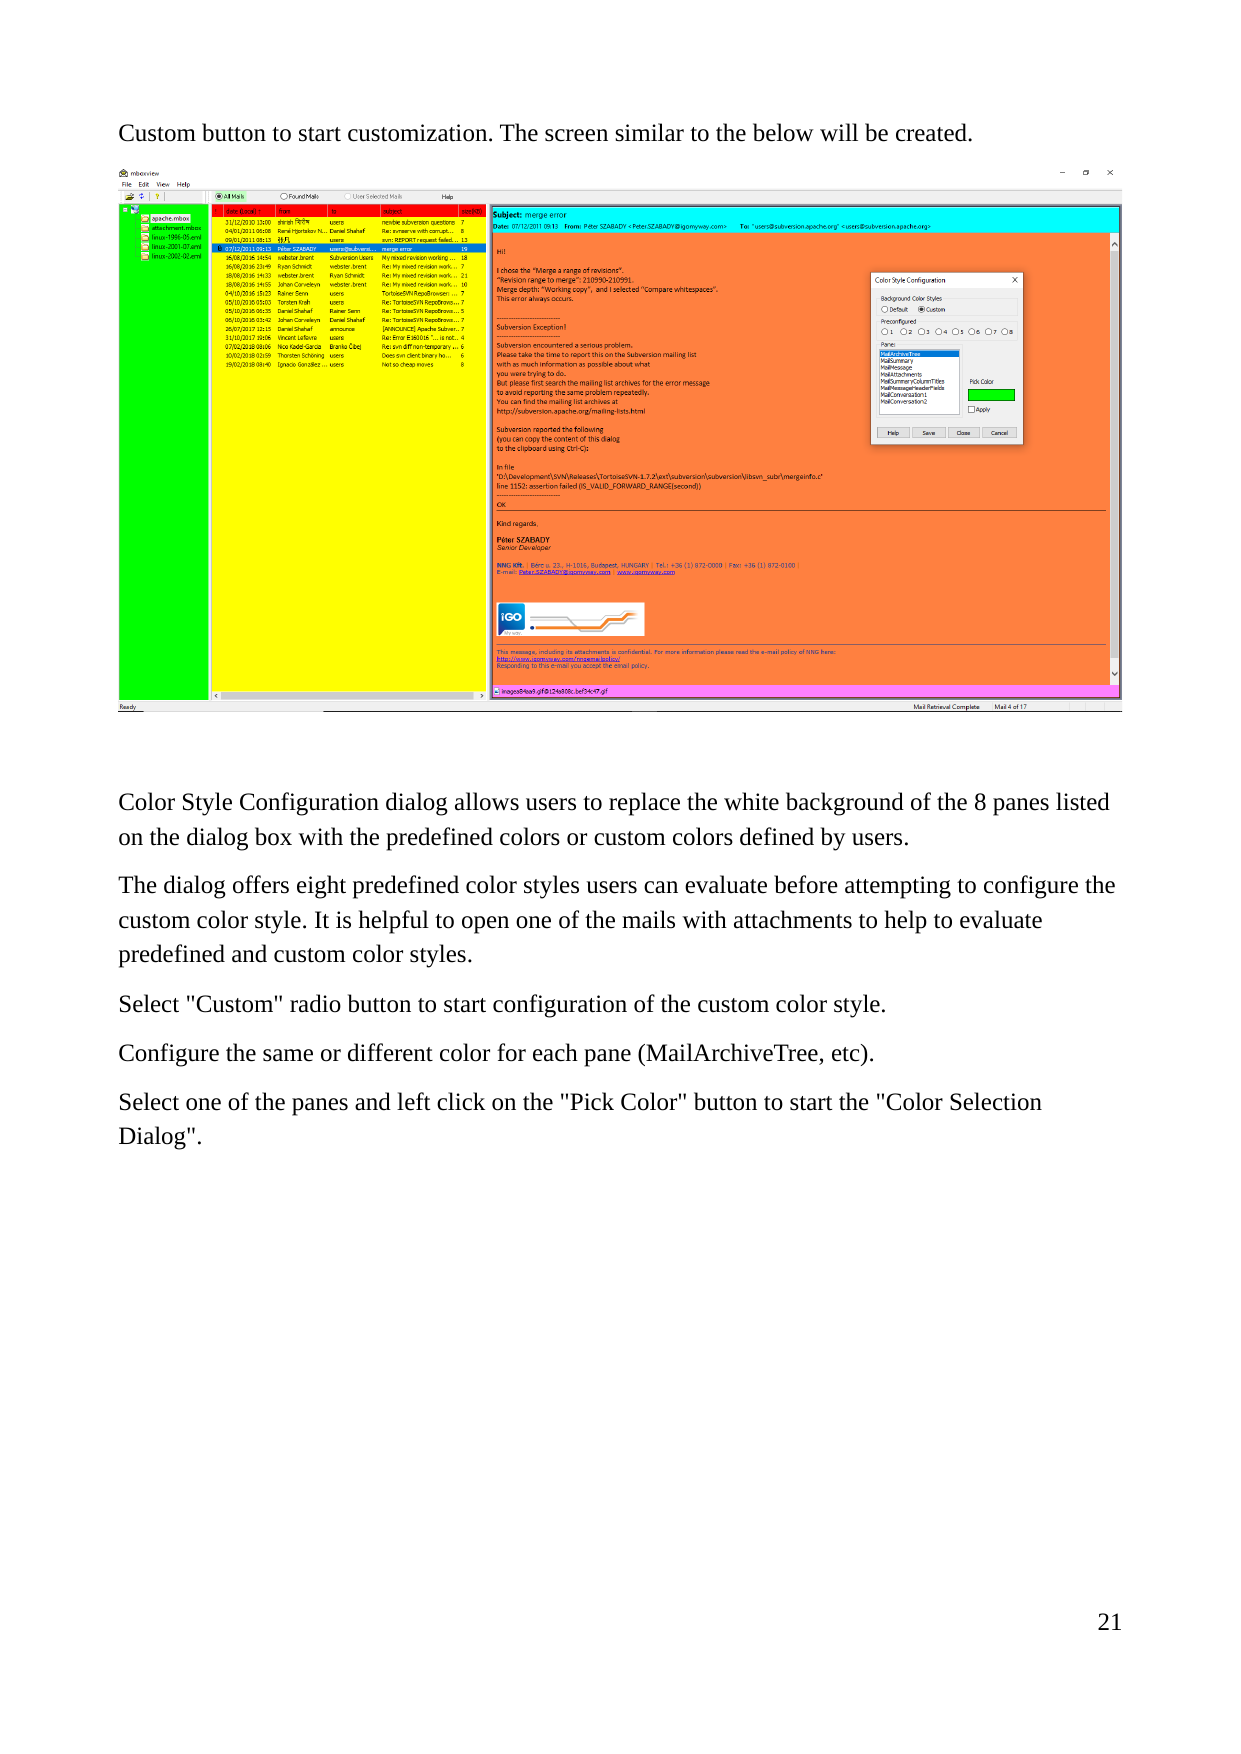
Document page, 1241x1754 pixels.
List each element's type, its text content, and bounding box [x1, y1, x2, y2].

picture [118, 167, 1123, 712]
text Select one of the panes and left click on the "Pick Color" button to start the "Color Selection Dialog". [118, 1087, 1122, 1150]
text Configure the same or different color for each pane (MailArchiveTree, etc). [118, 1038, 1122, 1066]
text Select "Custom" radio button to start configuration of the custom color style. [118, 989, 1122, 1017]
text The dialog offers eight predefined color styles users can evaluate before attempting to configure the custom color style. It is helpful to open one of the mails with attachments to help to evaluate predefined and custom color styles. [118, 871, 1122, 968]
text Custom button to start customization. The screen similar to the below will be created. [118, 118, 1122, 147]
text Color Style Configuration dialog allows users to replace the white background of the 8 panes listed on the dialog box with the predefined colors or custom colors defined by users. [118, 787, 1122, 850]
